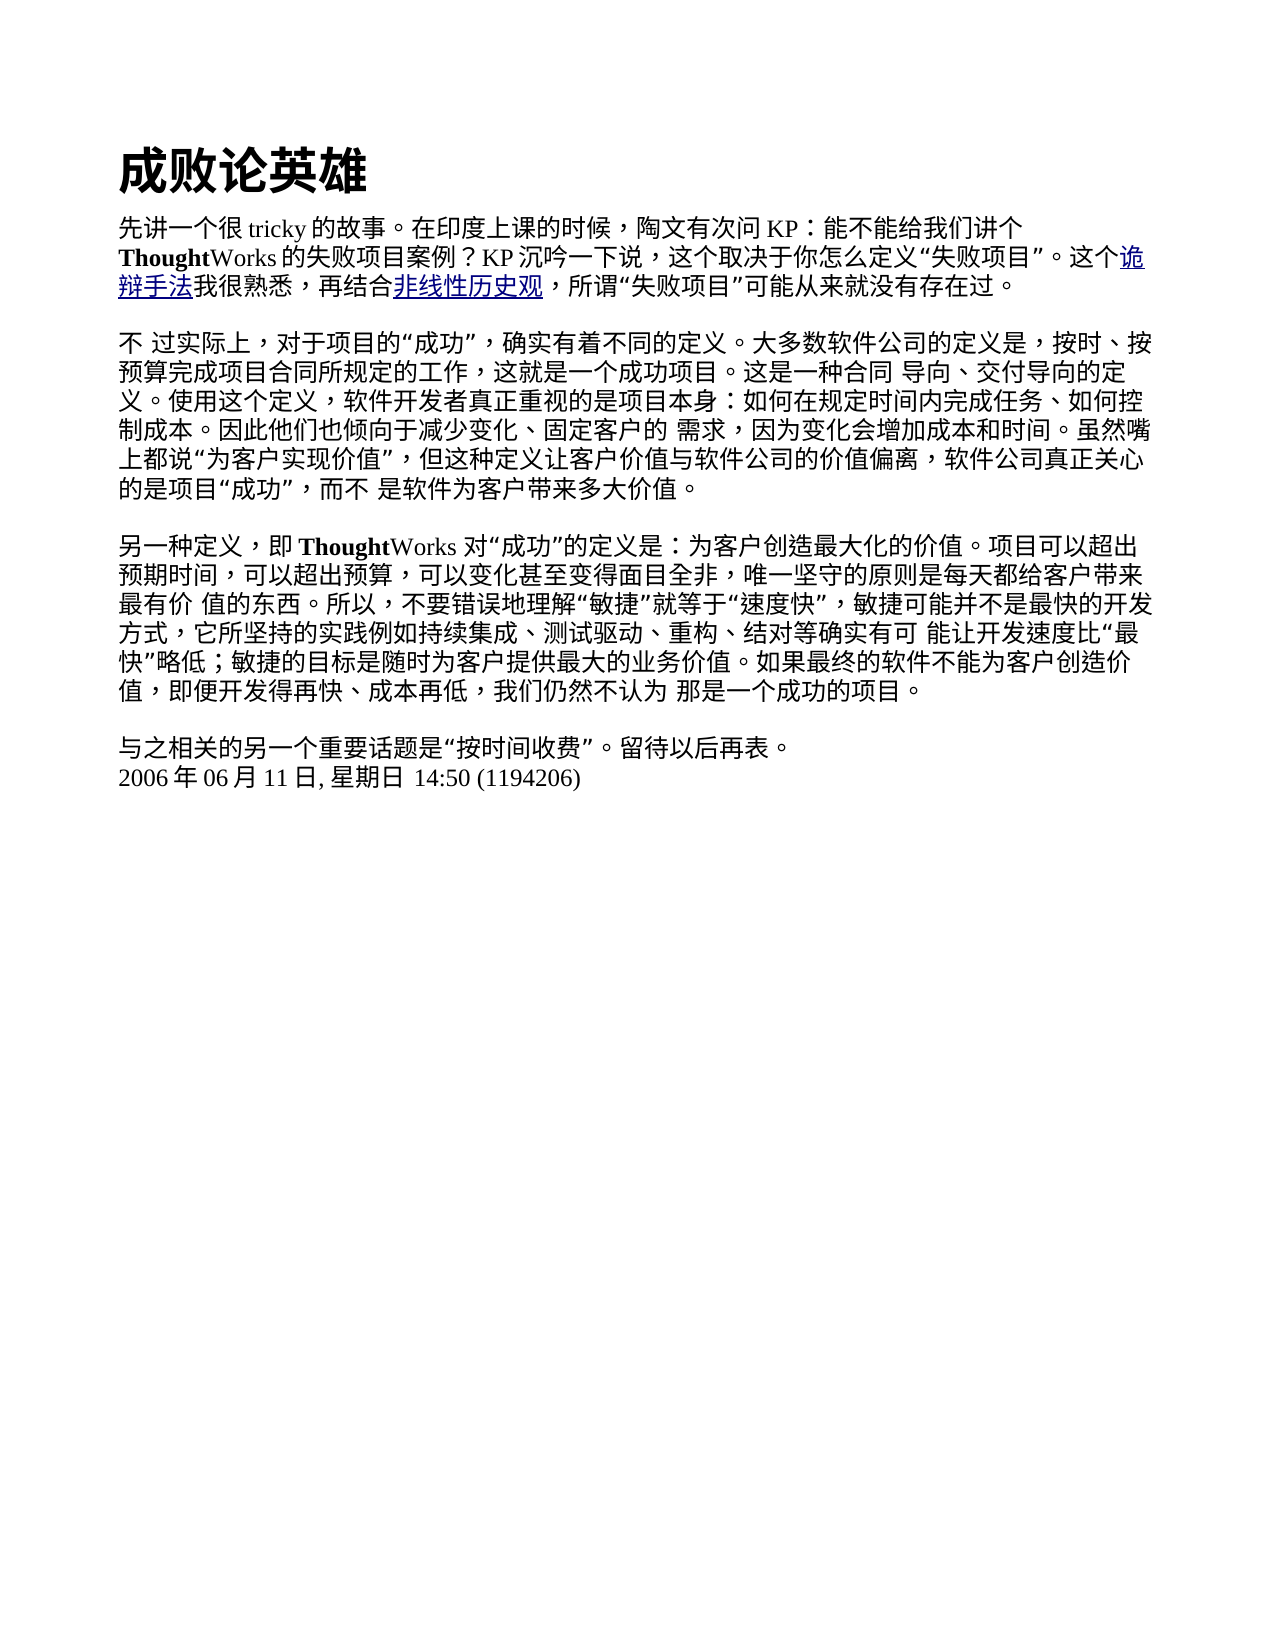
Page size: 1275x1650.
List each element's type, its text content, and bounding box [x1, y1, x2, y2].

subtitle 成败论英雄 [118, 143, 1157, 201]
text 先讲一个很tricky的故事。在印度上课的时候，陶文有次问KP：能不能给我们讲个ThoughtWorks的失败项目案例？KP沉吟一下说，这个取决于你怎么定义“失败项目”。这个诡辩手法我很熟悉，再结合非线性历史观，所谓“失败项目”可能从来就没有存在过。 不 过实际上，对于项目的“成功”，确实有着不同的定义。大多数软件公司的定义是，按时、按预算完成项目合同所规定的工作，这就是一个成功项目。这是一种合同 导向、交付导向的定义。使用这个定义，软件开发者真正重视的是项目本身：如何在规定时间内完成任务、如何控制成本。因此他们也倾向于减少变化、固定客户的 需求，因为变化会增加成本和时间。虽然嘴上都说“为客户实现价值”，但这种定义让客户价值与软件公司的价值偏离，软件公司真正关心的是项目“成功”，而不 是软件为客户带来多大价值。 另一种定义，即ThoughtWorks 对“成功”的定义是：为客户创造最大化的价值。项目可以超出预期时间，可以超出预算，可以变化甚至变得面目全非，唯一坚守的原则是每天都给客户带来最有价 值的东西。所以，不要错误地理解“敏捷”就等于“速度快”，敏捷可能并不是最快的开发方式，它所坚持的实践例如持续集成、测试驱动、重构、结对等确实有可 能让开发速度比“最快”略低；敏捷的目标是随时为客户提供最大的业务价值。如果最终的软件不能为客户创造价值，即便开发得再快、成本再低，我们仍然不认为 那是一个成功的项目。 与之相关的另一个重要话题是“按时间收费”。留待以后再表。 [118, 214, 1157, 764]
text 2006年06月11日, 星期日 14:50 (1194206) [118, 764, 1157, 793]
